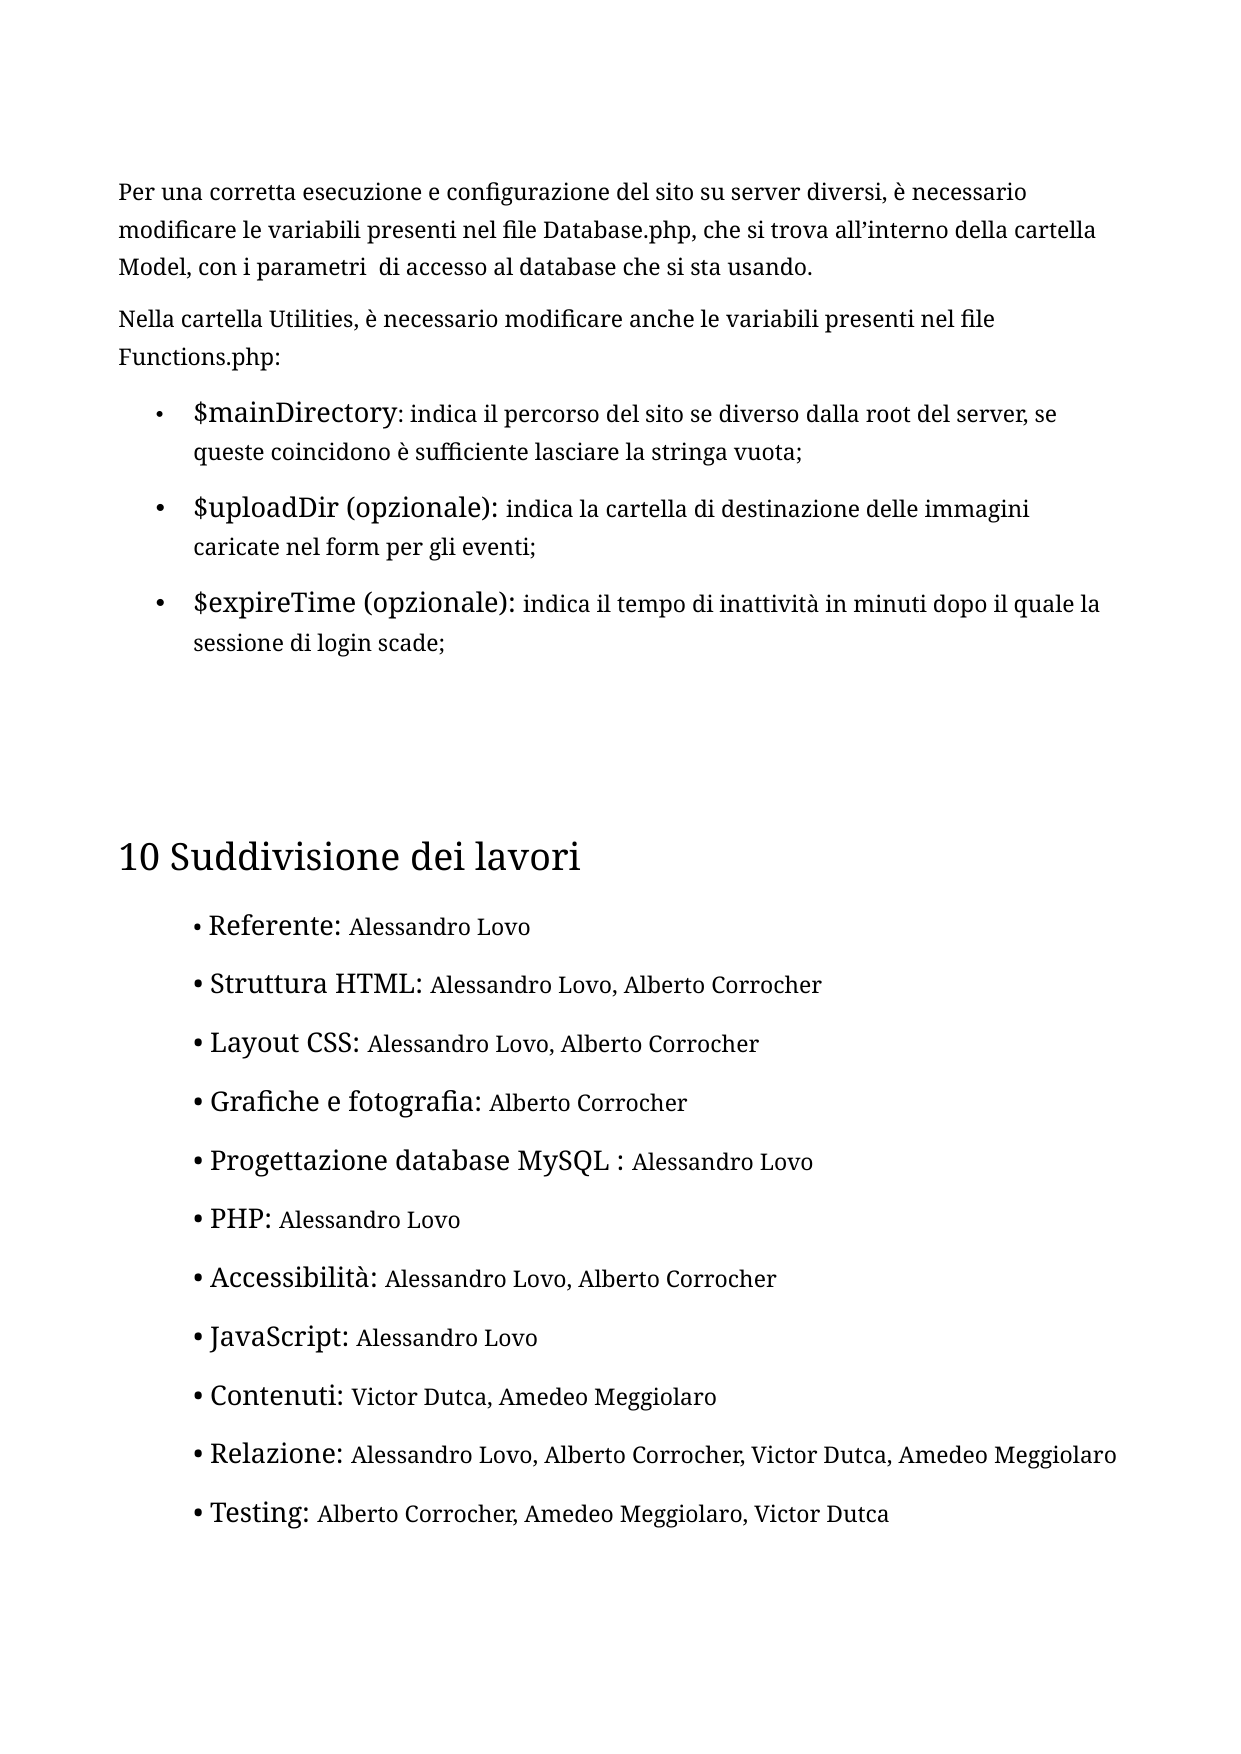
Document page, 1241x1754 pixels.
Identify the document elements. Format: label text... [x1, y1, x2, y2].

list • Progettazione database MySQL : Alessandro Lovo [156, 1141, 1122, 1178]
list • Layout CSS: Alessandro Lovo, Alberto Corrocher [156, 1024, 1122, 1061]
list $expireTime (opzionale): indica il tempo di inattività in minuti dopo il quale la sessione di login scade; [156, 583, 1122, 658]
list • JavaScript: Alessandro Lovo [156, 1317, 1122, 1354]
text 10 Suddivisione dei lavori [118, 830, 1122, 881]
list • Testing: Alberto Corrocher, Amedeo Meggiolaro, Victor Dutca [156, 1494, 1122, 1531]
text Per una corretta esecuzione e configurazione del sito su server diversi, è necessario modificare le variabili presenti nel file Database.php, che si trova all’interno della cartella Model, con i parametri di accesso al database che si sta usando. [118, 176, 1122, 283]
list • Struttura HTML: Alessandro Lovo, Alberto Corrocher [156, 965, 1122, 1002]
list $uploadDir (opzionale): indica la cartella di destinazione delle immagini caricate nel form per gli eventi; [156, 488, 1122, 563]
list • Relazione: Alessandro Lovo, Alberto Corrocher, Victor Dutca, Amedeo Meggiolaro [156, 1435, 1122, 1472]
list • Grafiche e fotografia: Alberto Corrocher [156, 1082, 1122, 1119]
list • Accessibilità: Alessandro Lovo, Alberto Corrocher [156, 1259, 1122, 1296]
list $mainDirectory: indica il percorso del sito se diverso dalla root del server, se queste coincidono è sufficiente lasciare la stringa vuota; [156, 393, 1122, 467]
list • PHP: Alessandro Lovo [156, 1200, 1122, 1237]
list • Contenuti: Victor Dutca, Amedeo Meggiolaro [156, 1376, 1122, 1413]
list • Referente: Alessandro Lovo [156, 906, 1122, 943]
text Nella cartella Utilities, è necessario modificare anche le variabili presenti nel file Functions.php: [118, 303, 1122, 372]
